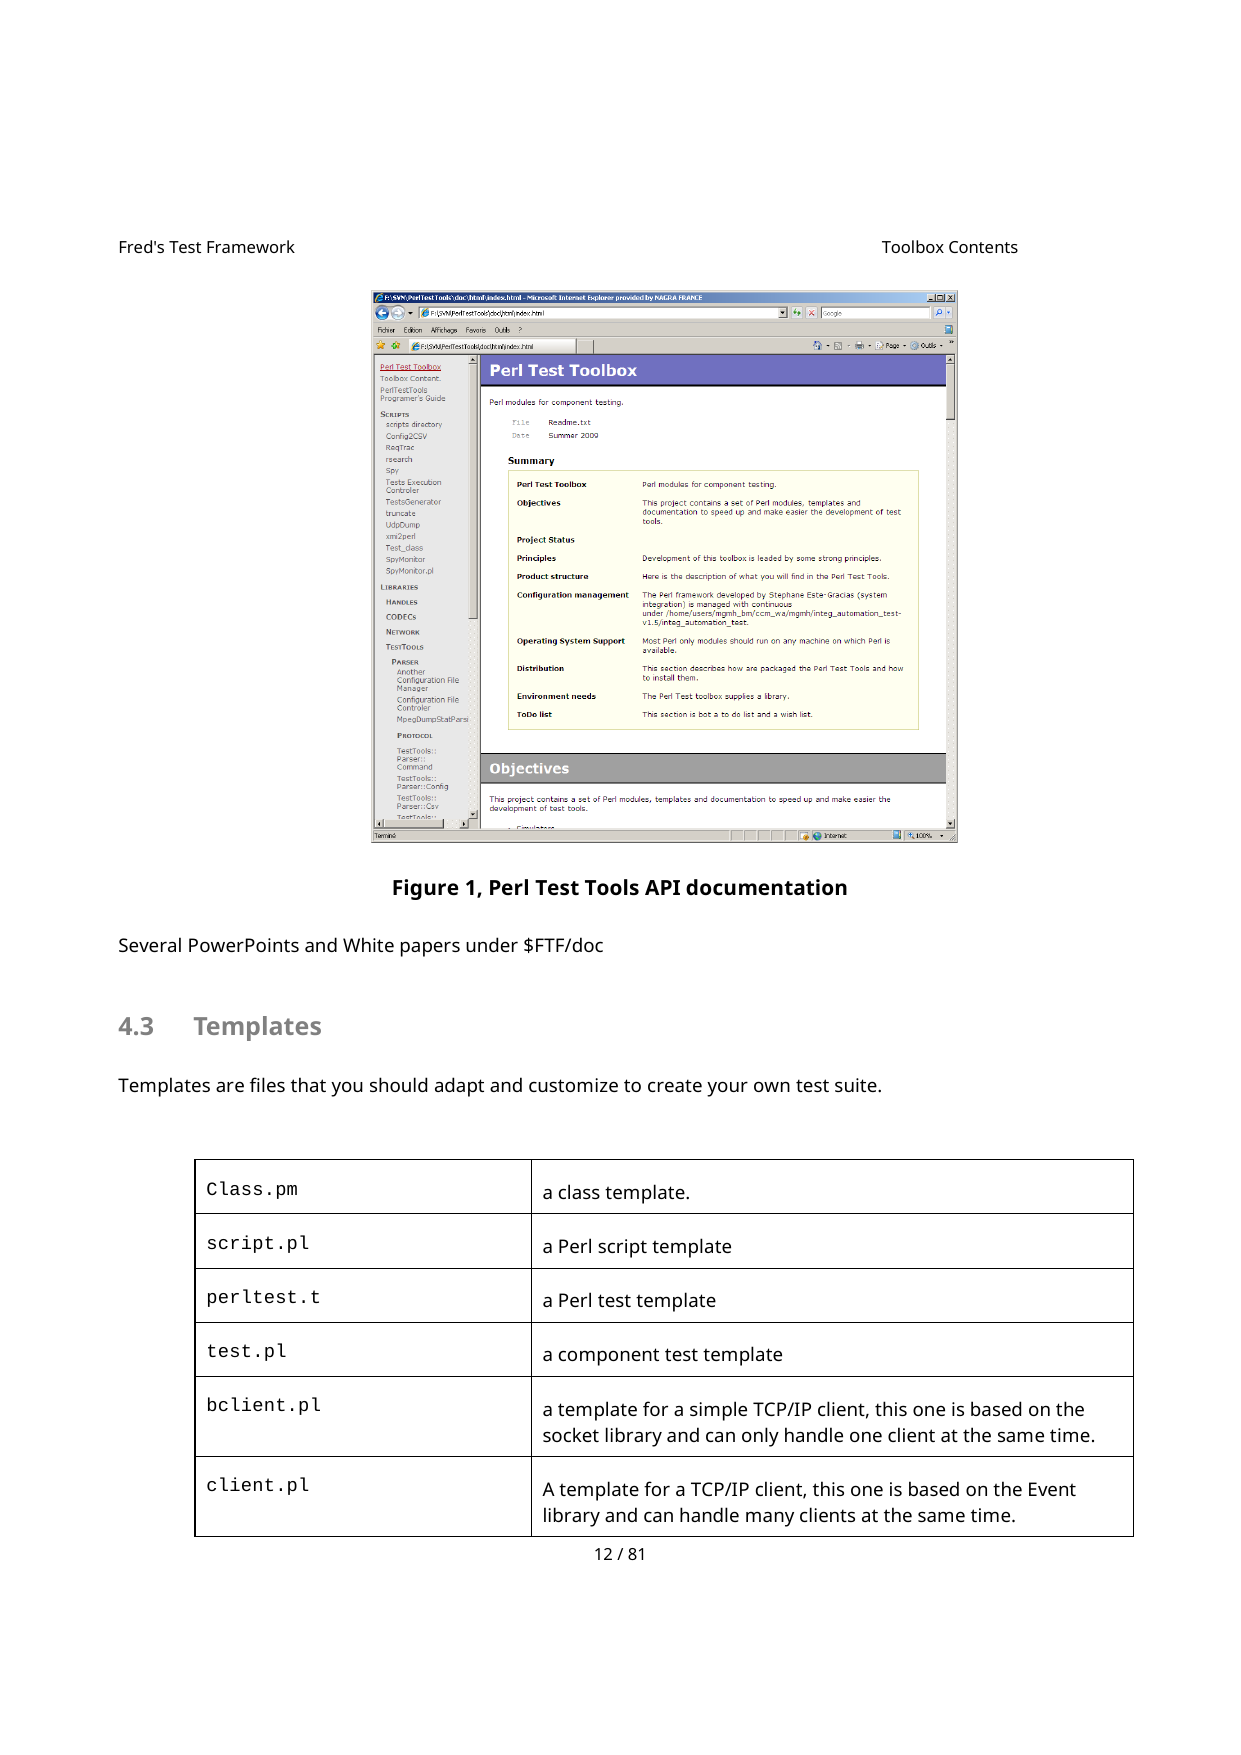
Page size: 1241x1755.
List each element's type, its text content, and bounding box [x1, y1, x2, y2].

table_cell client.pl [196, 1457, 531, 1536]
picture [371, 290, 958, 843]
text Templates are files that you should adapt and customize to create your own test suite. [118, 1072, 1122, 1098]
subtitle Templates [118, 1008, 1122, 1042]
text Figure 1, Perl Test Tools API documentation [118, 873, 1122, 901]
table_cell bclient.pl [196, 1377, 531, 1456]
table_cell a template for a simple TCP/IP client, this one is based on the socket library and can only handle one client at the same time. [532, 1377, 1133, 1456]
table_cell a Perl test template [532, 1269, 1133, 1322]
table_cell a component test template [532, 1323, 1133, 1376]
table_header Class.pm [196, 1160, 531, 1213]
table_header a class template. [532, 1160, 1133, 1213]
table_cell A template for a TCP/IP client, this one is based on the Event library and can handle many clients at the same time. [532, 1457, 1133, 1536]
table_cell script.pl [196, 1214, 531, 1267]
table_cell a Perl script template [532, 1214, 1133, 1267]
text Several PowerPoints and White papers under $FTF/doc [118, 932, 1122, 958]
table_cell perltest.t [196, 1269, 531, 1322]
table_cell test.pl [196, 1323, 531, 1376]
